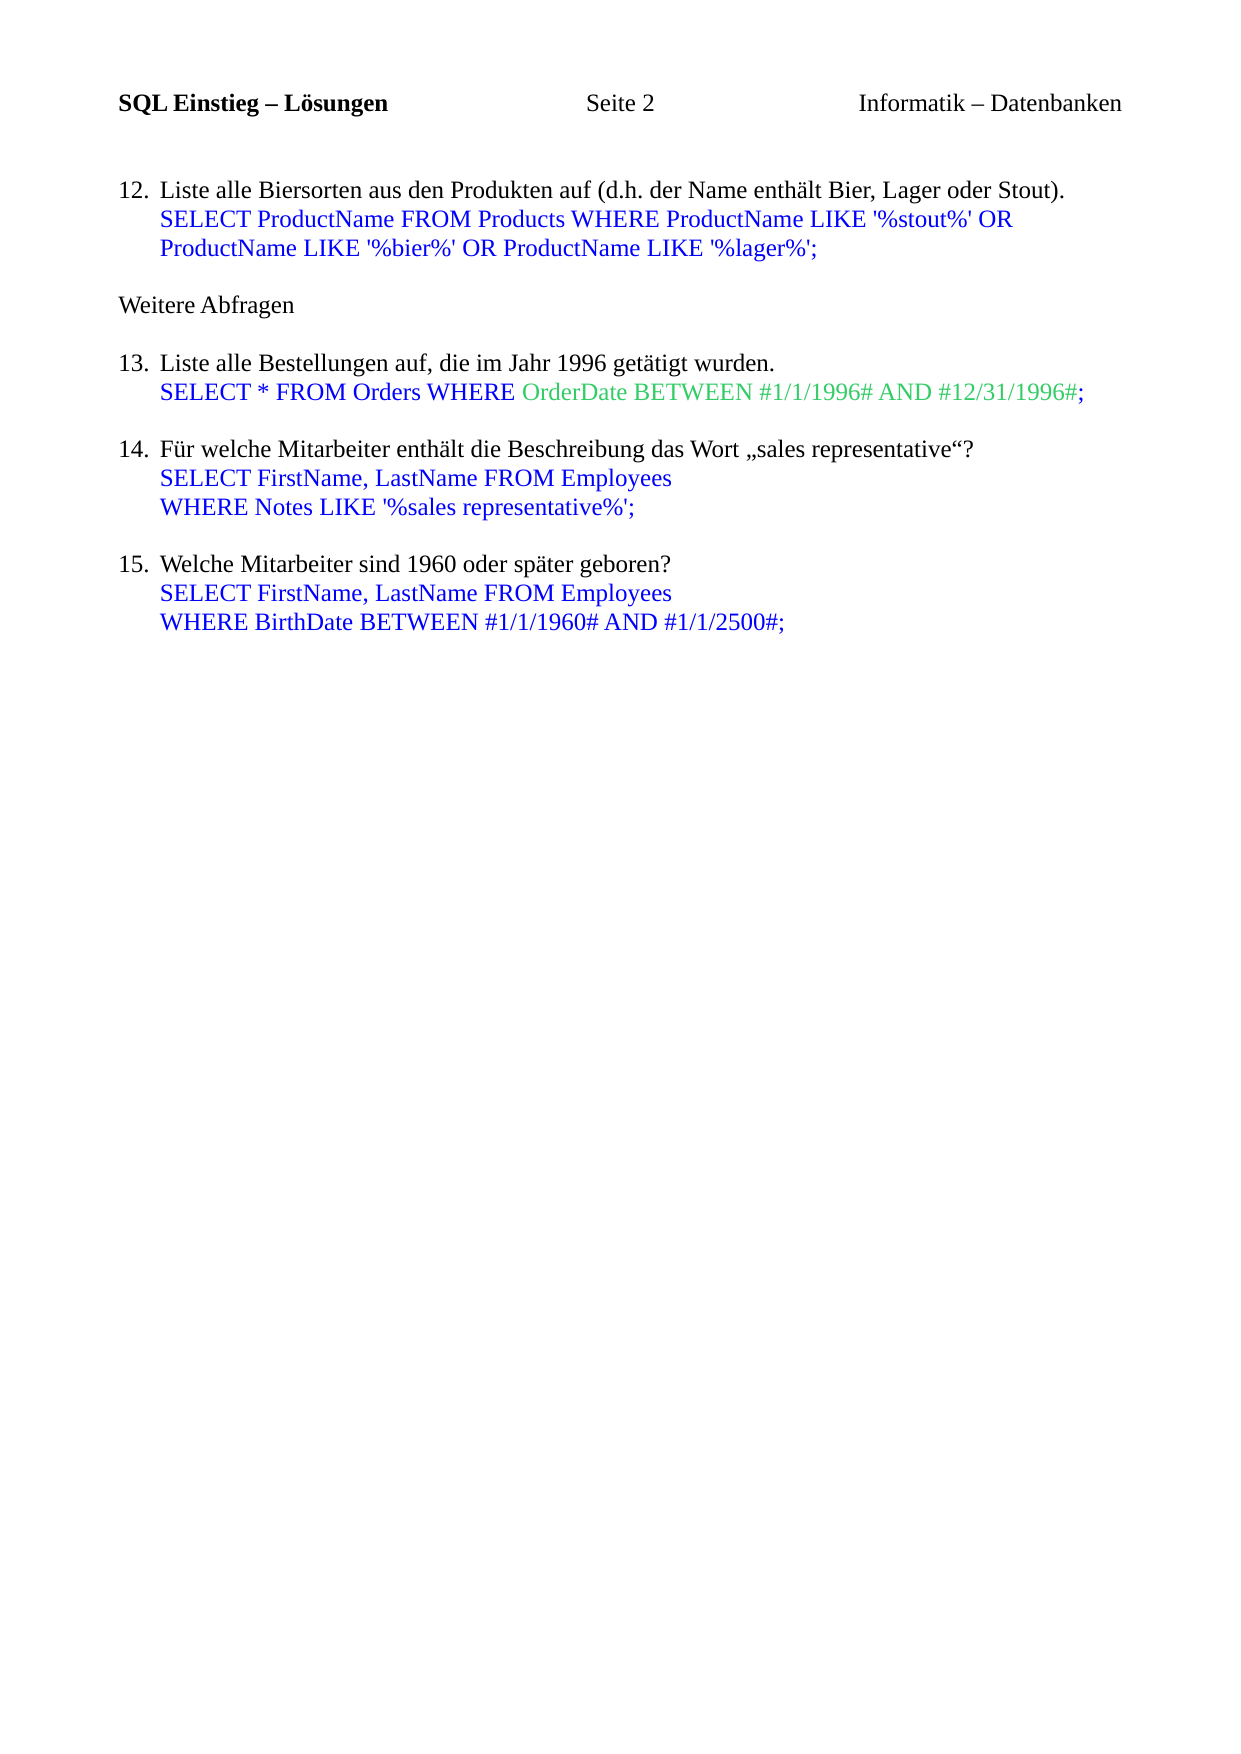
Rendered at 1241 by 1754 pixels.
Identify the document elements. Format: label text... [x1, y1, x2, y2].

list Für welche Mitarbeiter enthält die Beschreibung das Wort „sales representative“? SELECT FirstName, LastName FROM Employees WHERE Notes LIKE '%sales representative%'; [118, 434, 1122, 521]
list Welche Mitarbeiter sind 1960 oder später geboren? SELECT FirstName, LastName FROM Employees WHERE BirthDate BETWEEN #1/1/1960# AND #1/1/2500#; [118, 549, 1122, 636]
text Weitere Abfragen [118, 291, 1122, 319]
list Liste alle Bestellungen auf, die im Jahr 1996 getätigt wurden. SELECT * FROM Orders WHERE OrderDate BETWEEN #1/1/1996# AND #12/31/1996#; [118, 348, 1122, 406]
list Liste alle Biersorten aus den Produkten auf (d.h. der Name enthält Bier, Lager oder Stout). SELECT ProductName FROM Products WHERE ProductName LIKE '%stout%' OR ProductName LIKE '%bier%' OR ProductName LIKE '%lager%'; [118, 176, 1122, 262]
